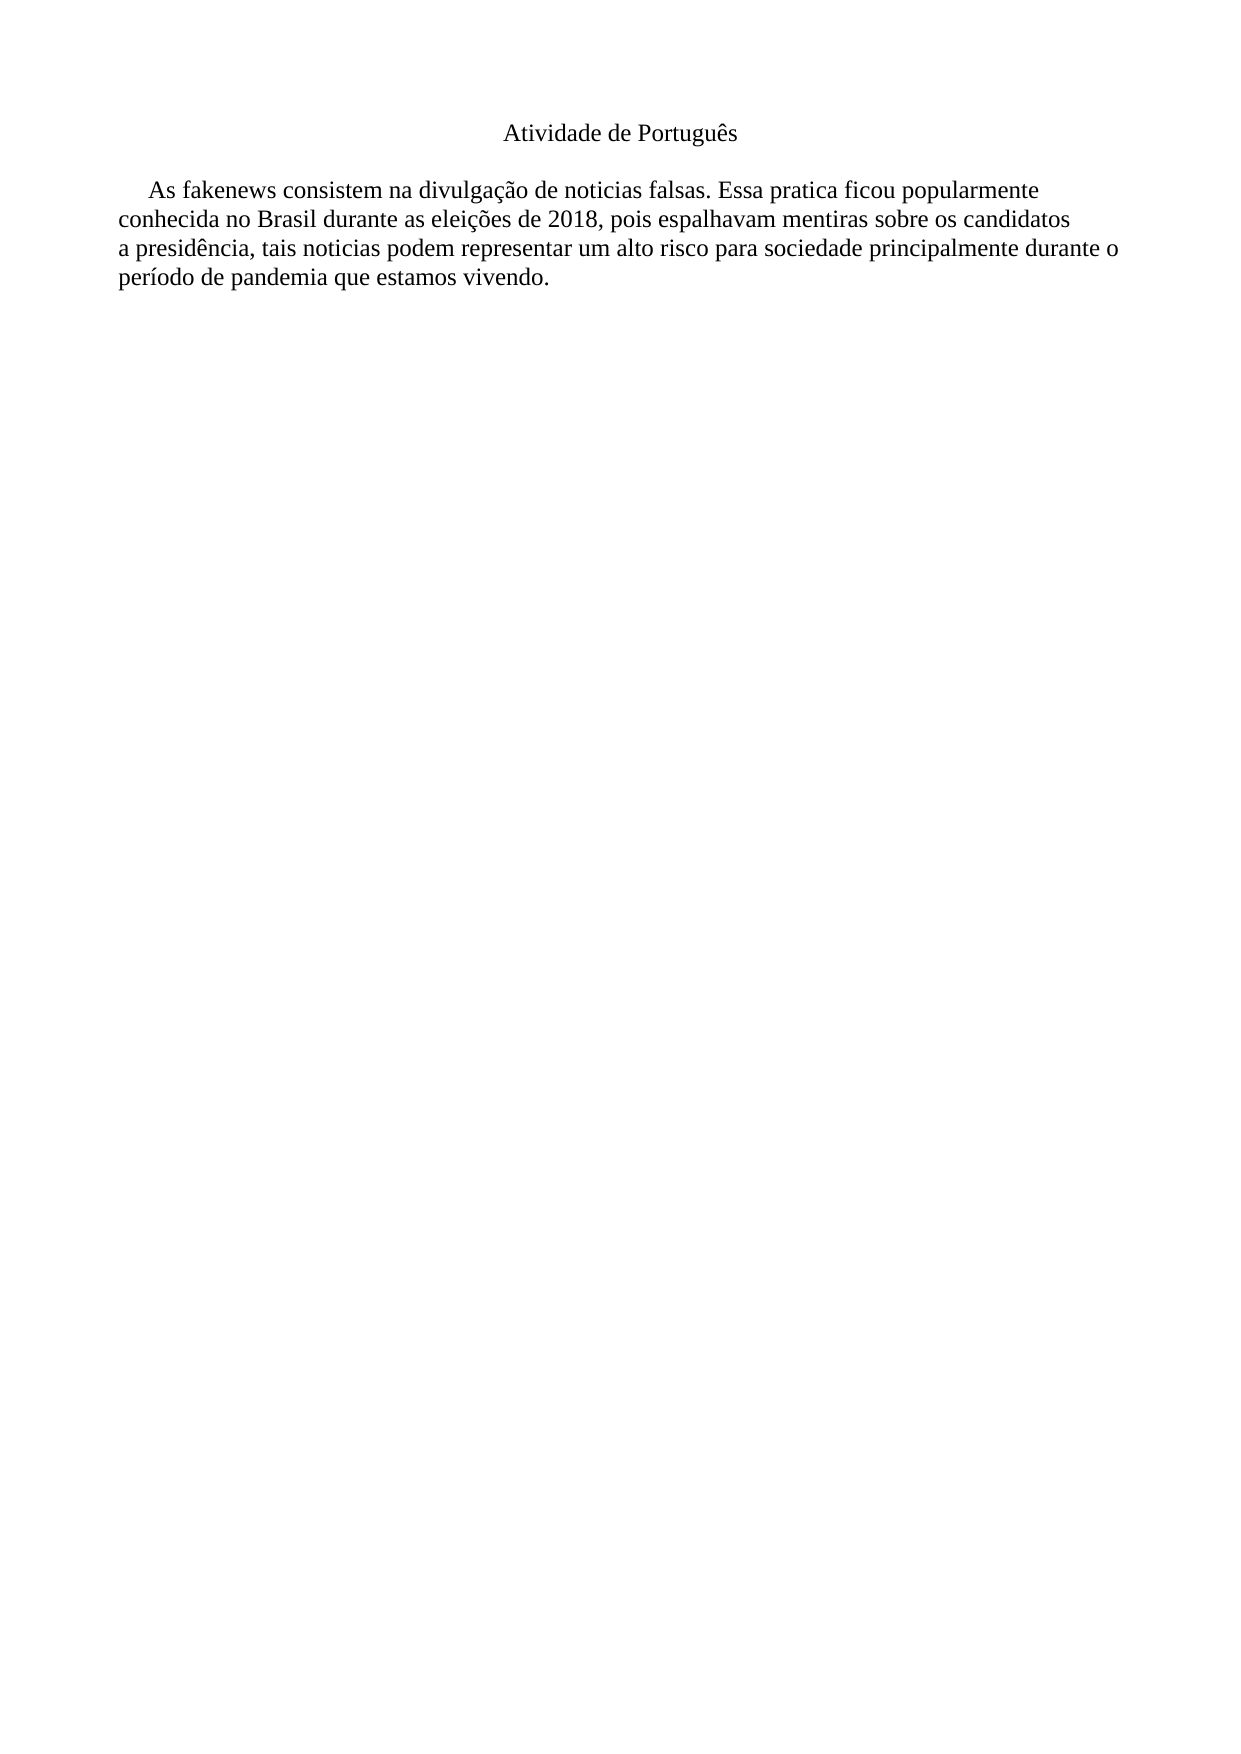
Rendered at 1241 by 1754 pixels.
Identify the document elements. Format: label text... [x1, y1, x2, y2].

text As fakenews consistem na divulgação de noticias falsas. Essa pratica ficou popularmente conhecida no Brasil durante as eleições de 2018, pois espalhavam mentiras sobre os candidatos [118, 176, 1122, 233]
text Atividade de Português [118, 118, 1122, 147]
text a presidência, tais noticias podem representar um alto risco para sociedade principalmente durante o período de pandemia que estamos vivendo. [118, 233, 1122, 291]
